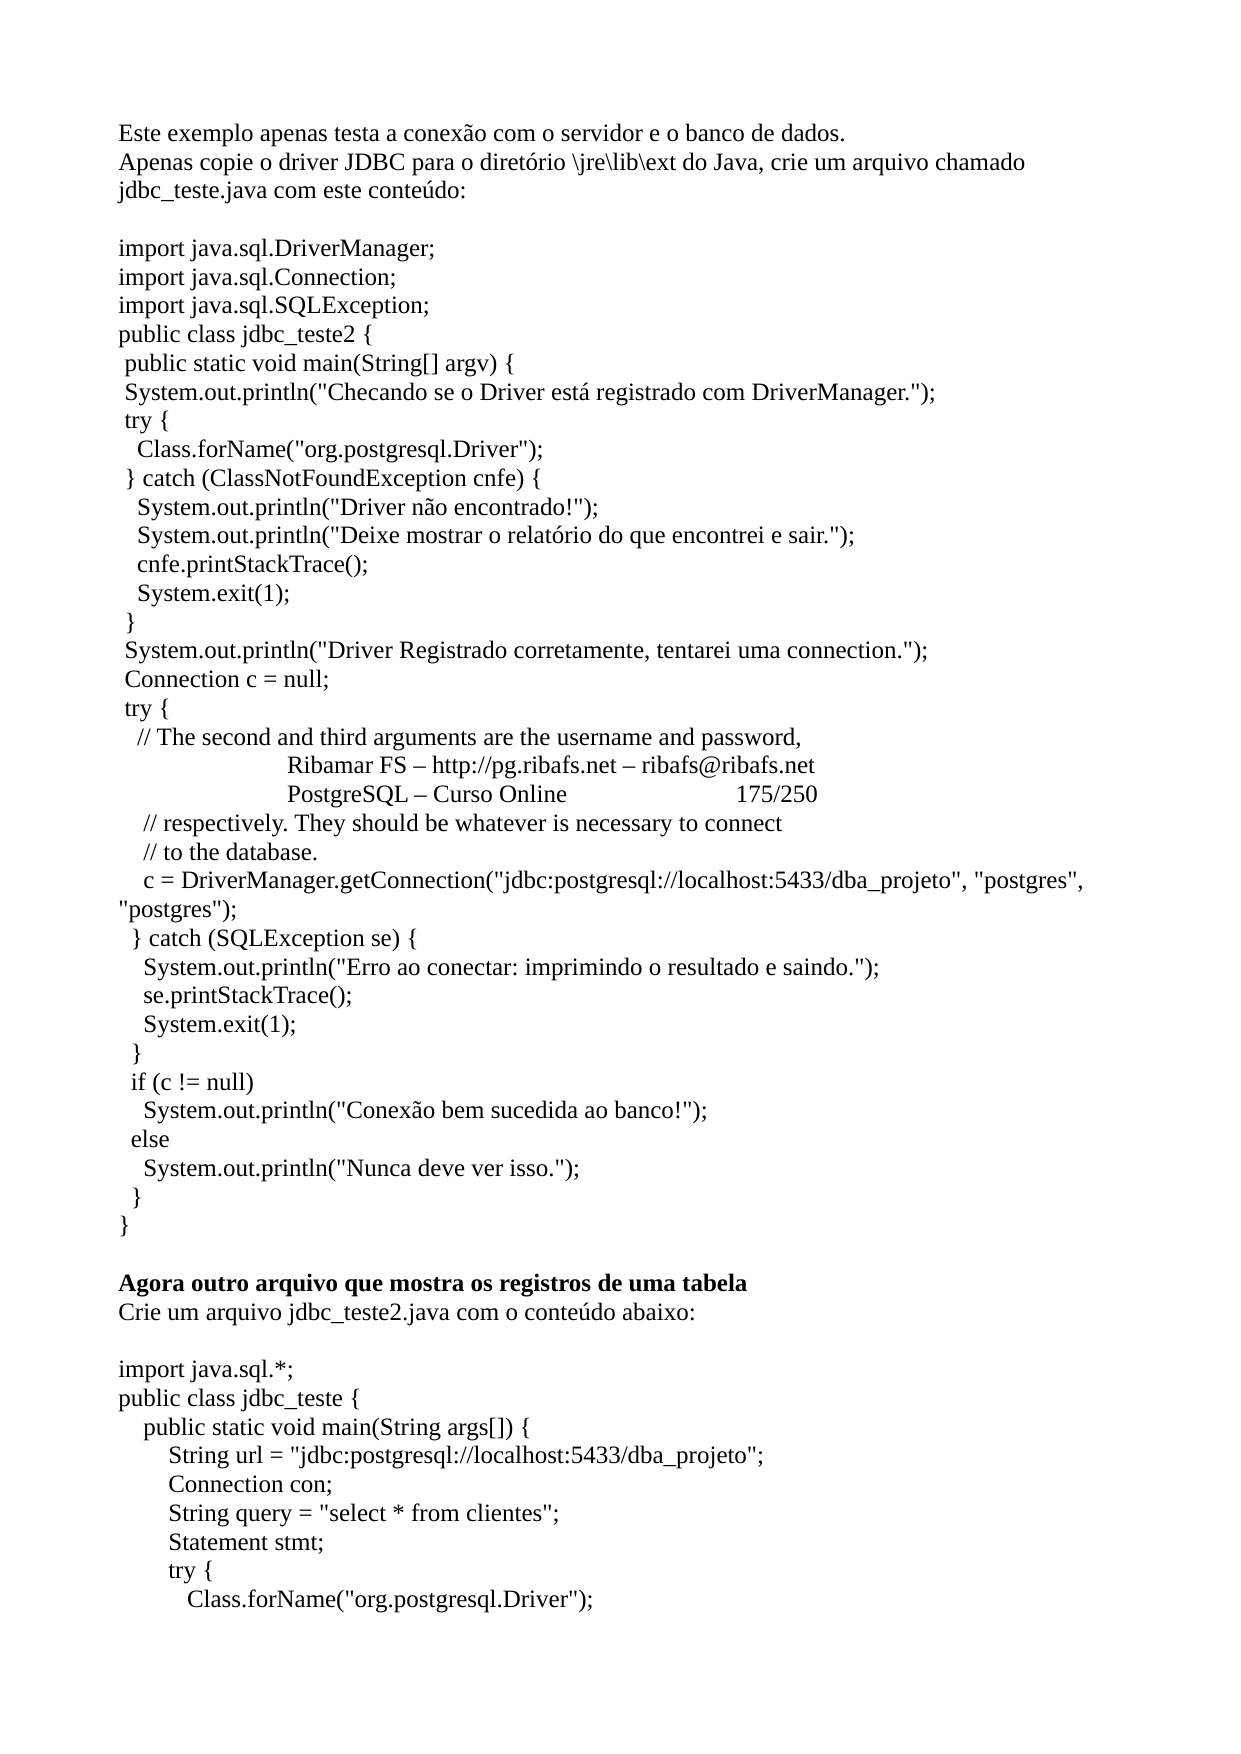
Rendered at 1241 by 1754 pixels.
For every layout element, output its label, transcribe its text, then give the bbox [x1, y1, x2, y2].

text System.out.println("Deixe mostrar o relatório do que encontrei e sair."); [118, 521, 1122, 549]
text } [118, 1038, 1122, 1067]
text System.out.println("Driver não encontrado!"); [118, 492, 1122, 521]
text System.out.println("Conexão bem sucedida ao banco!"); [118, 1096, 1122, 1124]
text System.out.println("Checando se o Driver está registrado com DriverManager."); [118, 377, 1122, 406]
text import java.sql.*; [118, 1354, 1122, 1383]
text // to the database. [118, 837, 1122, 866]
text System.out.println("Nunca deve ver isso."); [118, 1153, 1122, 1182]
text System.exit(1); [118, 578, 1122, 607]
text import java.sql.Connection; [118, 262, 1122, 291]
text } [118, 1211, 1122, 1239]
text String query = "select * from clientes"; [118, 1498, 1122, 1527]
text public class jdbc_teste { [118, 1383, 1122, 1412]
text if (c != null) [118, 1067, 1122, 1096]
text Statement stmt; [118, 1527, 1122, 1556]
text } catch (SQLException se) { [118, 923, 1122, 952]
text Class.forName("org.postgresql.Driver"); [118, 1584, 1122, 1613]
text Crie um arquivo jdbc_teste2.java com o conteúdo abaixo: [118, 1297, 1122, 1326]
text Connection c = null; [118, 664, 1122, 693]
text } [118, 607, 1122, 636]
text import java.sql.DriverManager; [118, 233, 1122, 262]
text se.printStackTrace(); [118, 981, 1122, 1009]
text try { [118, 1556, 1122, 1584]
text try { [118, 406, 1122, 434]
text public static void main(String[] argv) { [118, 348, 1122, 377]
text Class.forName("org.postgresql.Driver"); [118, 434, 1122, 463]
text try { [118, 693, 1122, 722]
text // The second and third arguments are the username and password, [118, 722, 1122, 751]
text Agora outro arquivo que mostra os registros de uma tabela [118, 1268, 1122, 1297]
text c = DriverManager.getConnection("jdbc:postgresql://localhost:5433/dba_projeto", "postgres", [118, 866, 1122, 894]
text System.out.println("Erro ao conectar: imprimindo o resultado e saindo."); [118, 952, 1122, 981]
text public class jdbc_teste2 { [118, 319, 1122, 348]
text Connection con; [118, 1469, 1122, 1498]
text cnfe.printStackTrace(); [118, 549, 1122, 578]
text } [118, 1182, 1122, 1211]
text import java.sql.SQLException; [118, 291, 1122, 319]
text String url = "jdbc:postgresql://localhost:5433/dba_projeto"; [118, 1441, 1122, 1469]
text "postgres"); [118, 894, 1122, 923]
text Este exemplo apenas testa a conexão com o servidor e o banco de dados. [118, 118, 1122, 147]
text else [118, 1124, 1122, 1153]
text PostgreSQL – Curso Online 175/250 [118, 779, 1122, 808]
text System.exit(1); [118, 1009, 1122, 1038]
text // respectively. They should be whatever is necessary to connect [118, 808, 1122, 837]
text System.out.println("Driver Registrado corretamente, tentarei uma connection."); [118, 636, 1122, 664]
text } catch (ClassNotFoundException cnfe) { [118, 463, 1122, 492]
text jdbc_teste.java com este conteúdo: [118, 176, 1122, 204]
text Apenas copie o driver JDBC para o diretório \jre\lib\ext do Java, crie um arquivo chamado [118, 147, 1122, 176]
text Ribamar FS – http://pg.ribafs.net – ribafs@ribafs.net [118, 751, 1122, 779]
text public static void main(String args[]) { [118, 1412, 1122, 1441]
